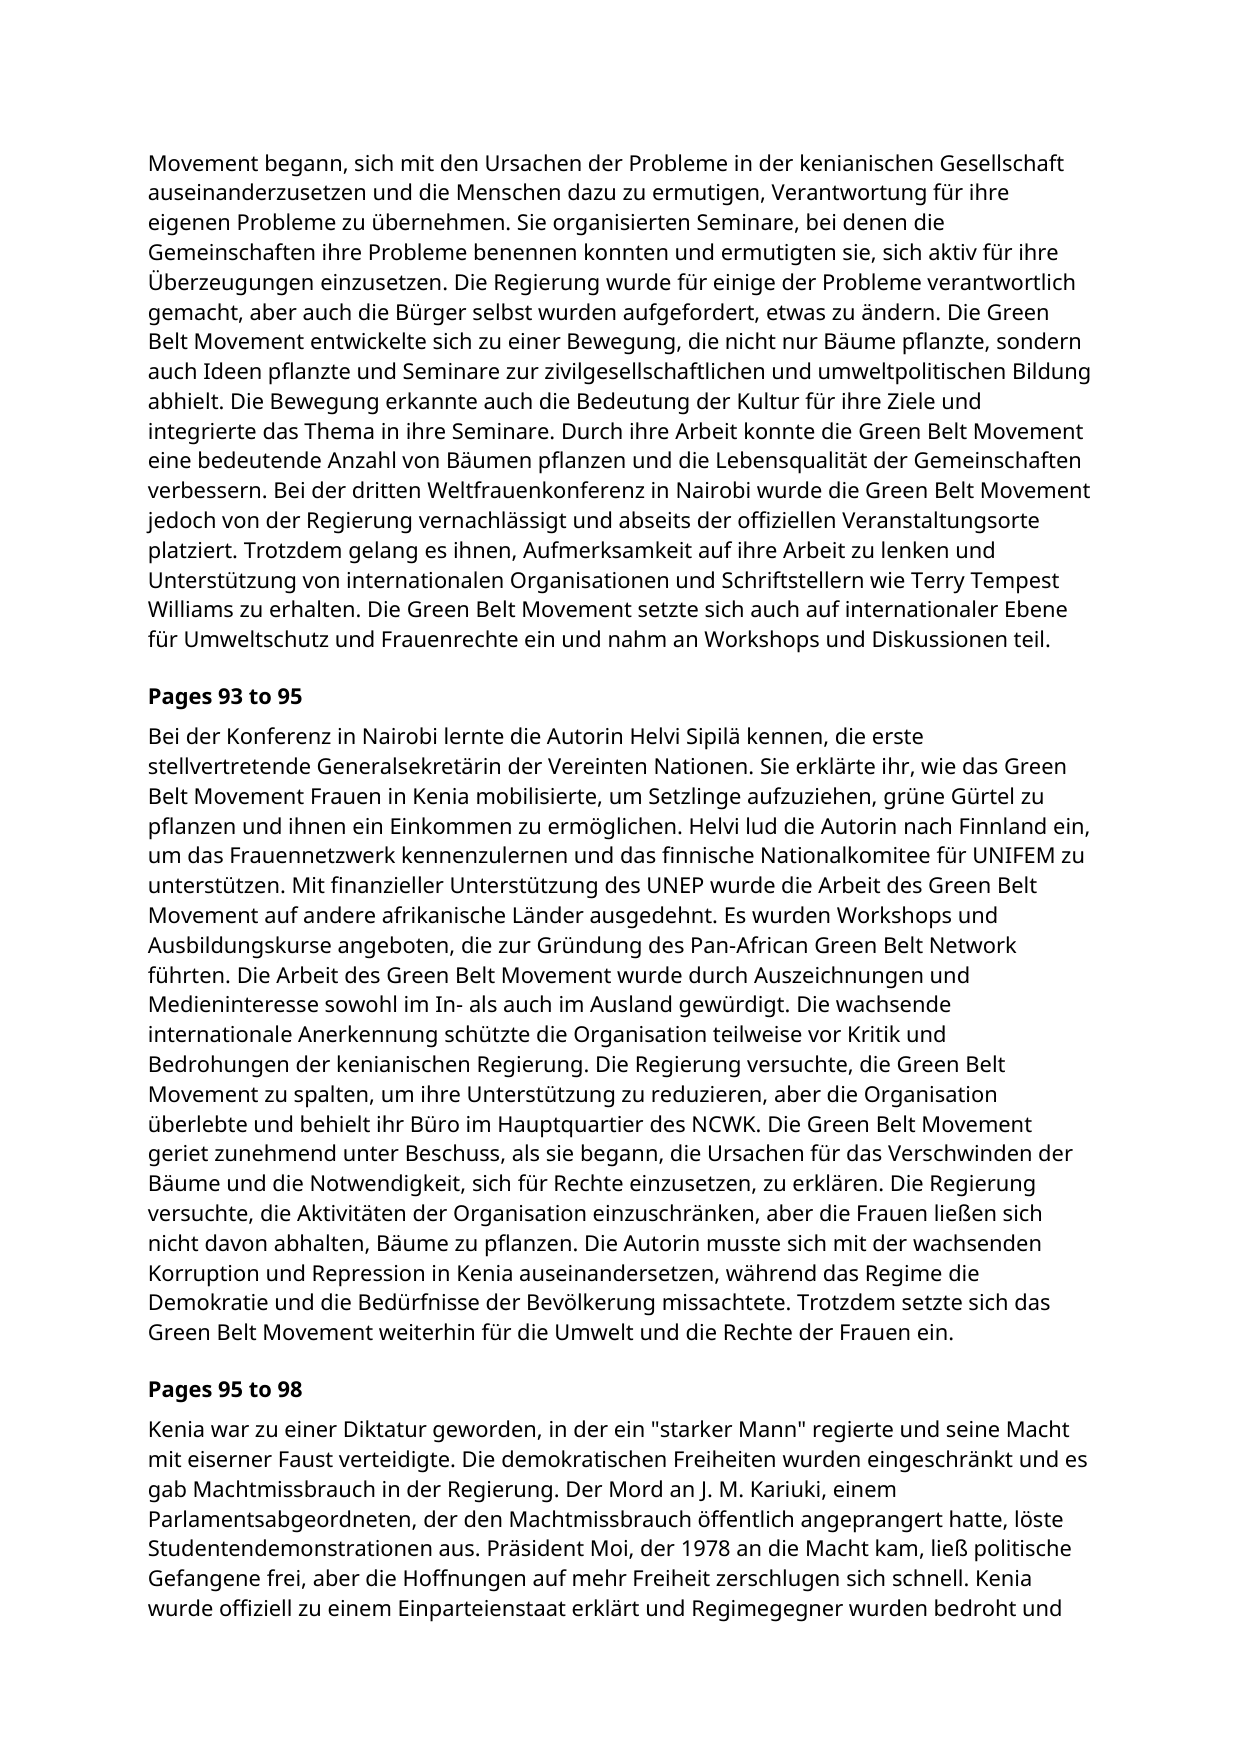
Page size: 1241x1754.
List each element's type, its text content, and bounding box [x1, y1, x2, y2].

title Pages 95 to 98 [148, 1374, 1093, 1404]
text Kenia war zu einer Diktatur geworden, in der ein "starker Mann" regierte und seine Macht mit eiserner Faust verteidigte. Die demokratischen Freiheiten wurden eingeschränkt und es gab Machtmissbrauch in der Regierung. Der Mord an J. M. Kariuki, einem Parlamentsabgeordneten, der den Machtmissbrauch öffentlich angeprangert hatte, löste Studentendemonstrationen aus. Präsident Moi, der 1978 an die Macht kam, ließ politische Gefangene frei, aber die Hoffnungen auf mehr Freiheit zerschlugen sich schnell. Kenia wurde offiziell zu einem Einparteienstaat erklärt und Regimegegner wurden bedroht und [148, 1414, 1093, 1623]
title Pages 93 to 95 [148, 681, 1093, 711]
text Bei der Konferenz in Nairobi lernte die Autorin Helvi Sipilä kennen, die erste stellvertretende Generalsekretärin der Vereinten Nationen. Sie erklärte ihr, wie das Green Belt Movement Frauen in Kenia mobilisierte, um Setzlinge aufzuziehen, grüne Gürtel zu pflanzen und ihnen ein Einkommen zu ermöglichen. Helvi lud die Autorin nach Finnland ein, um das Frauennetzwerk kennenzulernen und das finnische Nationalkomitee für UNIFEM zu unterstützen. Mit finanzieller Unterstützung des UNEP wurde die Arbeit des Green Belt Movement auf andere afrikanische Länder ausgedehnt. Es wurden Workshops und Ausbildungskurse angeboten, die zur Gründung des Pan-African Green Belt Network führten. Die Arbeit des Green Belt Movement wurde durch Auszeichnungen und Medieninteresse sowohl im In- als auch im Ausland gewürdigt. Die wachsende internationale Anerkennung schützte die Organisation teilweise vor Kritik und Bedrohungen der kenianischen Regierung. Die Regierung versuchte, die Green Belt Movement zu spalten, um ihre Unterstützung zu reduzieren, aber die Organisation überlebte und behielt ihr Büro im Hauptquartier des NCWK. Die Green Belt Movement geriet zunehmend unter Beschuss, als sie begann, die Ursachen für das Verschwinden der Bäume und die Notwendigkeit, sich für Rechte einzusetzen, zu erklären. Die Regierung versuchte, die Aktivitäten der Organisation einzuschränken, aber die Frauen ließen sich nicht davon abhalten, Bäume zu pflanzen. Die Autorin musste sich mit der wachsenden Korruption und Repression in Kenia auseinandersetzen, während das Regime die Demokratie und die Bedürfnisse der Bevölkerung missachtete. Trotzdem setzte sich das Green Belt Movement weiterhin für die Umwelt und die Rechte der Frauen ein. [148, 721, 1093, 1347]
text Movement begann, sich mit den Ursachen der Probleme in der kenianischen Gesellschaft auseinanderzusetzen und die Menschen dazu zu ermutigen, Verantwortung für ihre eigenen Probleme zu übernehmen. Sie organisierten Seminare, bei denen die Gemeinschaften ihre Probleme benennen konnten und ermutigten sie, sich aktiv für ihre Überzeugungen einzusetzen. Die Regierung wurde für einige der Probleme verantwortlich gemacht, aber auch die Bürger selbst wurden aufgefordert, etwas zu ändern. Die Green Belt Movement entwickelte sich zu einer Bewegung, die nicht nur Bäume pflanzte, sondern auch Ideen pflanzte und Seminare zur zivilgesellschaftlichen und umweltpolitischen Bildung abhielt. Die Bewegung erkannte auch die Bedeutung der Kultur für ihre Ziele und integrierte das Thema in ihre Seminare. Durch ihre Arbeit konnte die Green Belt Movement eine bedeutende Anzahl von Bäumen pflanzen und die Lebensqualität der Gemeinschaften verbessern. Bei der dritten Weltfrauenkonferenz in Nairobi wurde die Green Belt Movement jedoch von der Regierung vernachlässigt und abseits der offiziellen Veranstaltungsorte platziert. Trotzdem gelang es ihnen, Aufmerksamkeit auf ihre Arbeit zu lenken und Unterstützung von internationalen Organisationen und Schriftstellern wie Terry Tempest Williams zu erhalten. Die Green Belt Movement setzte sich auch auf internationaler Ebene für Umweltschutz und Frauenrechte ein und nahm an Workshops und Diskussionen teil. [148, 148, 1093, 654]
